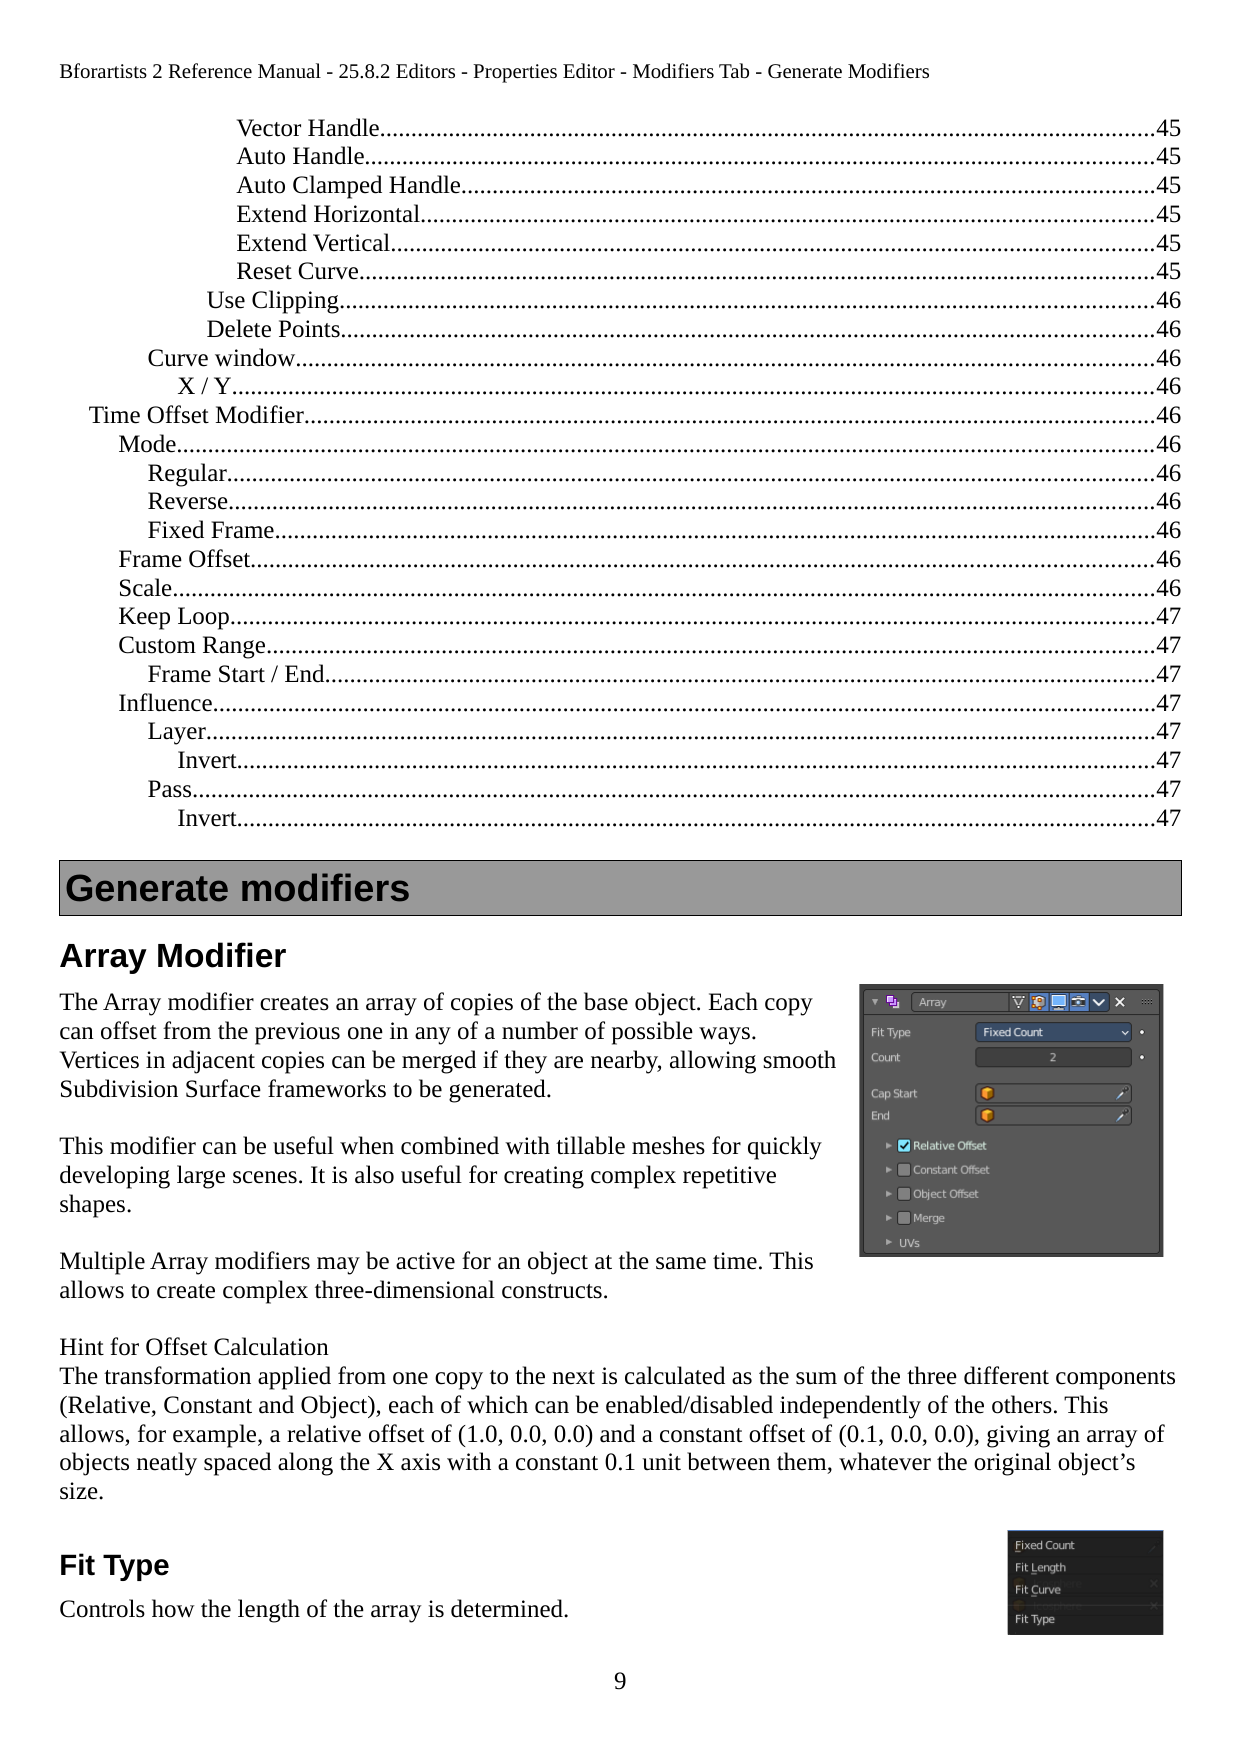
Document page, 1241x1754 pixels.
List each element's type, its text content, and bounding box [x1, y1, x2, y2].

text Fixed Frame 46 [147, 515, 1181, 544]
text The transformation applied from one copy to the next is calculated as the sum of the three different components (Relative, Constant and Object), each of which can be enabled/disabled independently of the others. This allows, for example, a relative offset of (1.0, 0.0, 0.0) and a constant offset of (0.1, 0.0, 0.0), giving an array of objects neatly spaced along the X axis with a constant 0.1 unit between them, whatever the original object’s size. [59, 1361, 1181, 1505]
text This modifier can be useful when combined with tillable meshes for quickly developing large scenes. It is also useful for creating complex repetitive shapes. [59, 1131, 859, 1217]
subtitle Array Modifier [59, 936, 1181, 975]
text Reset Curve 45 [236, 256, 1181, 285]
text Auto Clamped Handle 45 [236, 170, 1181, 199]
text Multiple Array modifiers may be active for an object at the same time. This allows to create complex three-dimensional constructs. [59, 1246, 1181, 1304]
text Extend Vertical 45 [236, 228, 1181, 256]
text Scale 46 [118, 573, 1181, 601]
subtitle [1164, 1548, 1181, 1582]
text Invert 47 [177, 803, 1181, 831]
picture [859, 984, 1164, 1257]
text Invert 47 [177, 745, 1181, 774]
text Use Clipping 46 [206, 285, 1181, 314]
text Keep Loop 47 [118, 601, 1181, 630]
text Time Offset Modifier 46 [88, 400, 1181, 429]
text Controls how the length of the array is determined. [59, 1594, 1007, 1623]
text Curve window 46 [147, 343, 1181, 371]
text Regular 46 [147, 458, 1181, 486]
text Custom Range 47 [118, 630, 1181, 659]
text Frame Start / End 47 [147, 659, 1181, 688]
text The Array modifier creates an array of copies of the base object. Each copy can offset from the previous one in any of a number of possible ways. Vertices in adjacent copies can be merged if they are nearby, allowing smooth Subdivision Surface frameworks to be generated. [59, 987, 859, 1102]
text Layer 47 [147, 716, 1181, 745]
text Vector Handle 45 [236, 113, 1181, 141]
table_header Generate modifiers [60, 861, 1181, 915]
text Frame Offset 46 [118, 544, 1181, 573]
text Auto Handle 45 [236, 141, 1181, 170]
text Influence 47 [118, 688, 1181, 716]
text Hint for Offset Calculation [59, 1332, 1181, 1361]
text Pass 47 [147, 774, 1181, 803]
text X / Y 46 [177, 371, 1181, 400]
text Reverse 46 [147, 486, 1181, 515]
text Mode 46 [118, 429, 1181, 458]
picture [1007, 1530, 1164, 1635]
text Extend Horizontal 45 [236, 199, 1181, 228]
subtitle Fit Type [59, 1548, 1007, 1582]
text Delete Points 46 [206, 314, 1181, 343]
